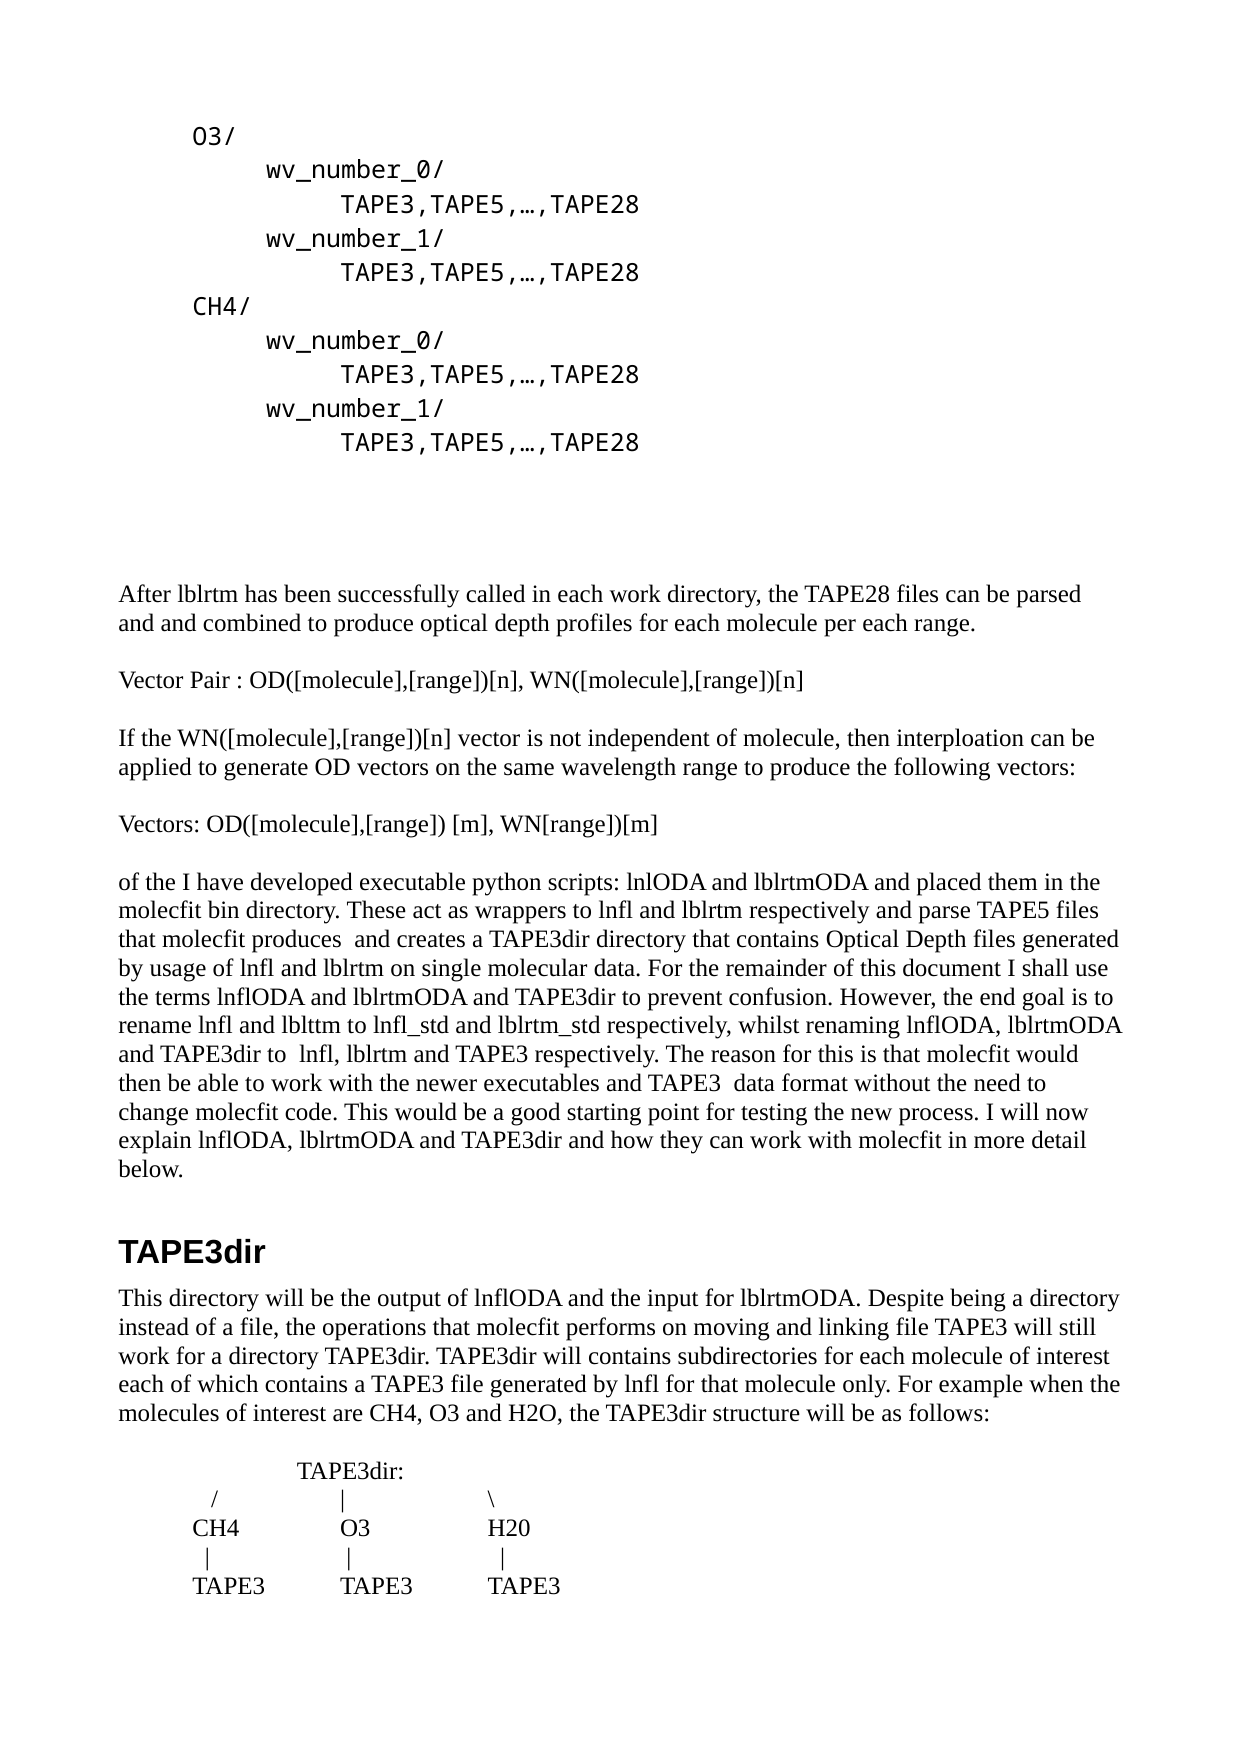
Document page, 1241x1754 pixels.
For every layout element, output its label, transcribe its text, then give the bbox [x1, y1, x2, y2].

text TAPE3,TAPE5,…,TAPE28 [118, 254, 1122, 288]
text TAPE3,TAPE5,…,TAPE28 [118, 425, 1122, 493]
text CH4/ [118, 288, 1122, 322]
text After lblrtm has been successfully called in each work directory, the TAPE28 files can be parsed and and combined to produce optical depth profiles for each molecule per each range. [118, 579, 1122, 637]
text of the I have developed executable python scripts: lnlODA and lblrtmODA and placed them in the molecfit bin directory. These act as wrappers to lnfl and lblrtm respectively and parse TAPE5 files that molecfit produces and creates a TAPE3dir directory that contains Optical Depth files generated by usage of lnfl and lblrtm on single molecular data. For the remainder of this document I shall use the terms lnflODA and lblrtmODA and TAPE3dir to prevent confusion. However, the end goal is to rename lnfl and lblttm to lnfl_std and lblrtm_std respectively, whilst renaming lnflODA, lblrtmODA and TAPE3dir to lnfl, lblrtm and TAPE3 respectively. The reason for this is that molecfit would then be able to work with the newer executables and TAPE3 data format without the need to change molecfit code. This would be a good starting point for testing the new process. I will now explain lnflODA, lblrtmODA and TAPE3dir and how they can work with molecfit in more detail below. [118, 867, 1122, 1183]
text | | | [118, 1542, 1122, 1571]
text This directory will be the output of lnflODA and the input for lblrtmODA. Despite being a directory instead of a file, the operations that molecfit performs on moving and linking file TAPE3 will still work for a directory TAPE3dir. TAPE3dir will contains subdirectories for each molecule of interest each of which contains a TAPE3 file generated by lnfl for that molecule only. For example when the molecules of interest are CH4, O3 and H2O, the TAPE3dir structure will be as follows: [118, 1283, 1122, 1427]
text CH4 O3 H20 [118, 1513, 1122, 1542]
text O3/ [118, 118, 1122, 152]
subtitle TAPE3dir [118, 1232, 1122, 1271]
text TAPE3,TAPE5,…,TAPE28 [118, 186, 1122, 220]
text If the WN([molecule],[range])[n] vector is not independent of molecule, then interploation can be applied to generate OD vectors on the same wavelength range to produce the following vectors: [118, 723, 1122, 780]
text Vector Pair : OD([molecule],[range])[n], WN([molecule],[range])[n] [118, 665, 1122, 694]
text wv_number_0/ [118, 152, 1122, 186]
text wv_number_0/ [118, 322, 1122, 357]
text wv_number_1/ [118, 391, 1122, 425]
text wv_number_1/ [118, 220, 1122, 254]
text / | \ [118, 1484, 1122, 1513]
text TAPE3,TAPE5,…,TAPE28 [118, 357, 1122, 391]
text TAPE3dir: [118, 1456, 1122, 1484]
text Vectors: OD([molecule],[range]) [m], WN[range])[m] [118, 809, 1122, 838]
text TAPE3 TAPE3 TAPE3 [118, 1571, 1122, 1599]
